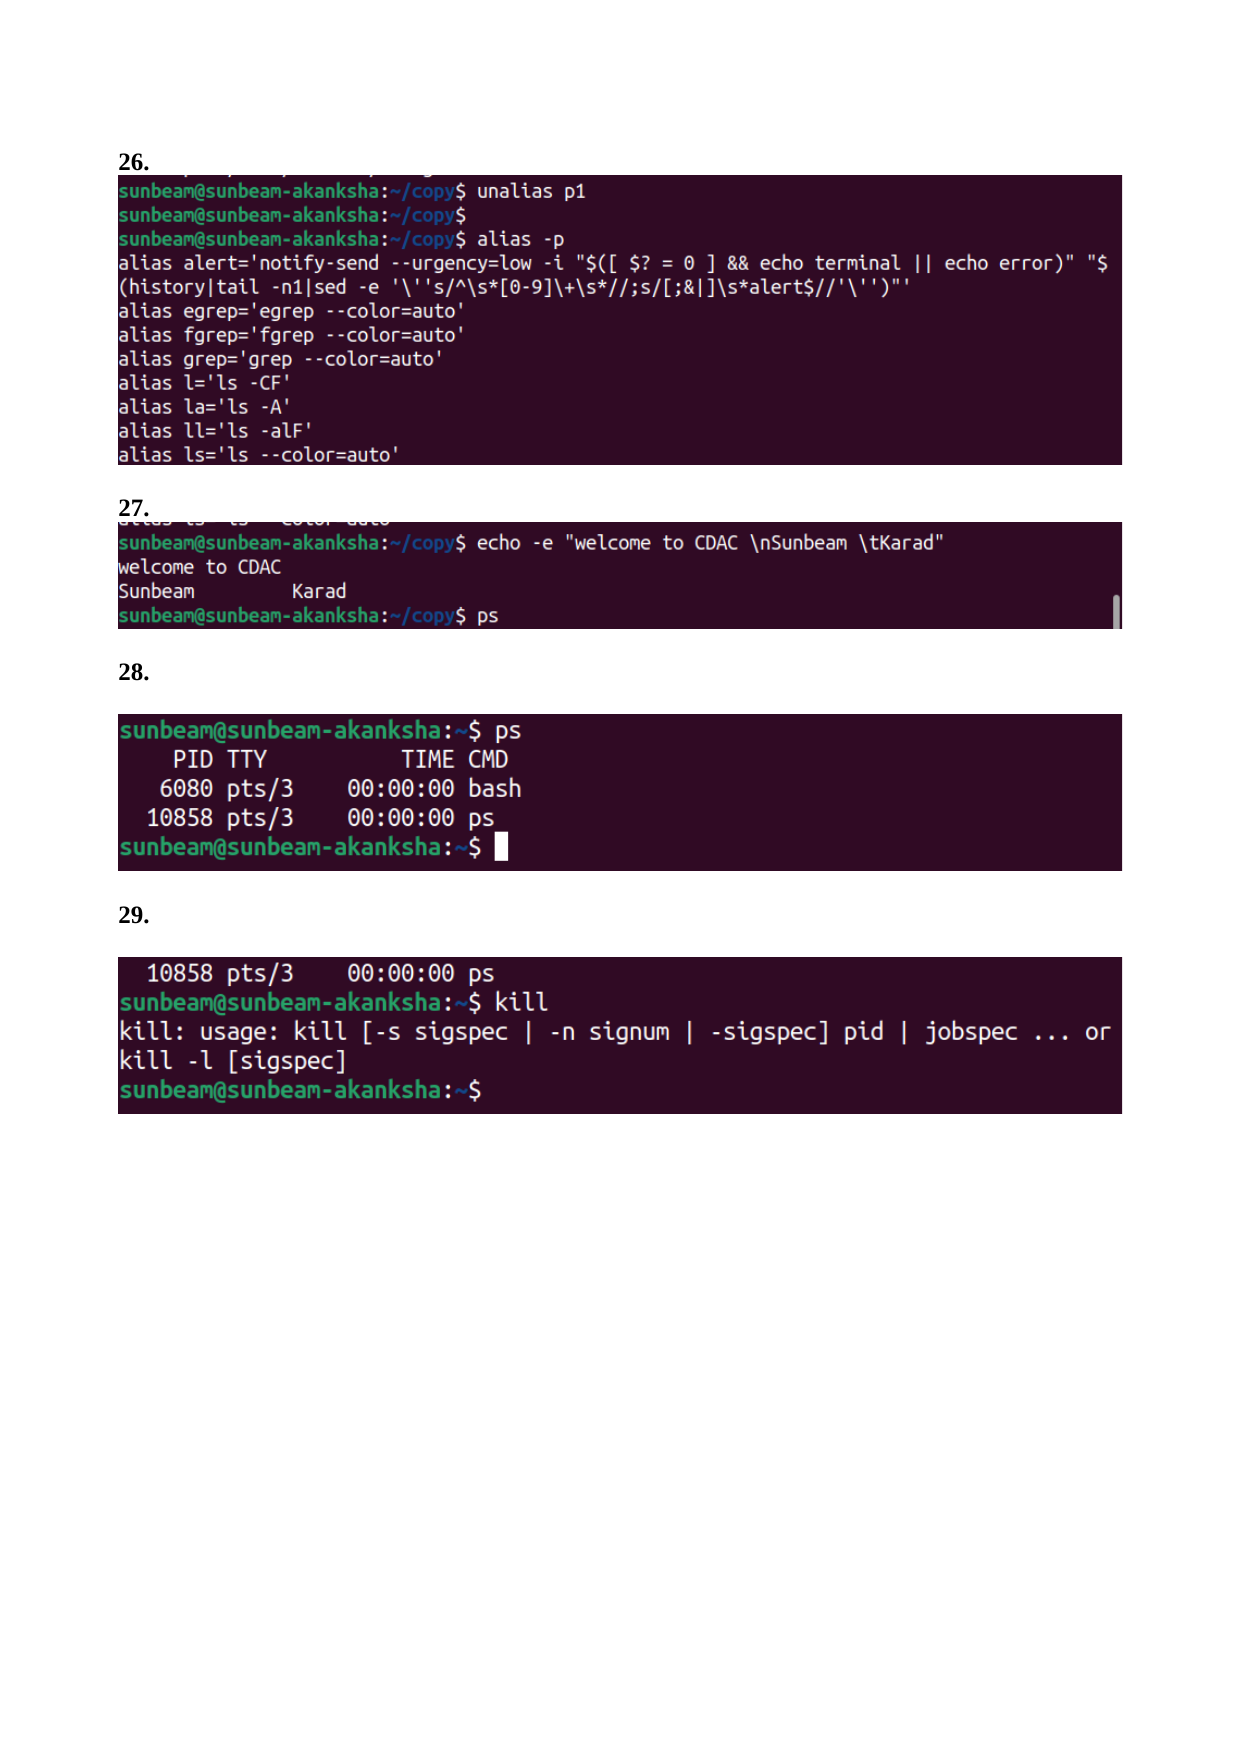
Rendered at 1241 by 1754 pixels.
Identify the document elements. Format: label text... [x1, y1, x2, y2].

picture [118, 714, 1123, 871]
text 28. [118, 657, 1122, 686]
picture [118, 175, 1123, 465]
text 27. [118, 493, 1122, 522]
text 26. [118, 147, 1122, 175]
picture [118, 957, 1123, 1114]
text 29. [118, 900, 1122, 928]
picture [118, 522, 1123, 629]
